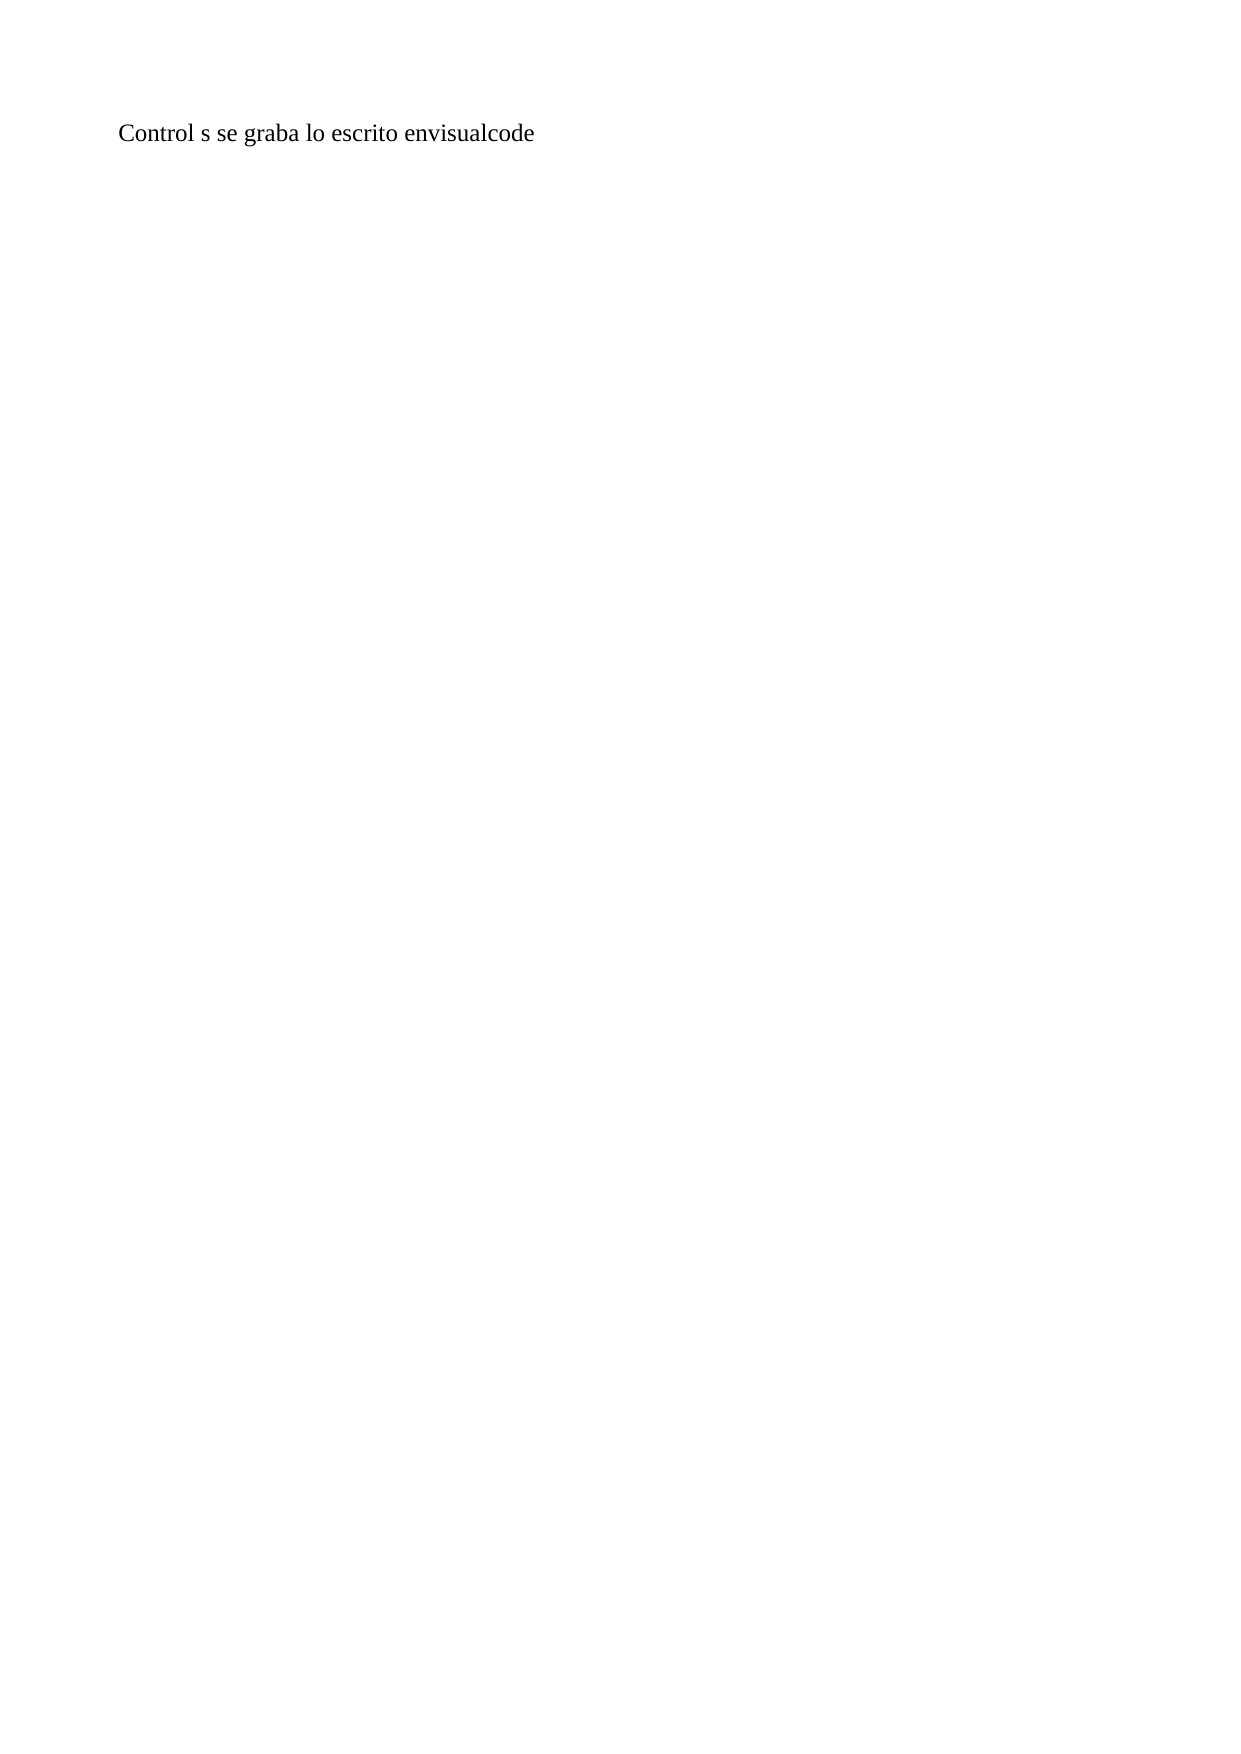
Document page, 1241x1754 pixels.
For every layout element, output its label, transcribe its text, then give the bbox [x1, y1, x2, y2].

text Control s se graba lo escrito envisualcode [118, 118, 1122, 147]
